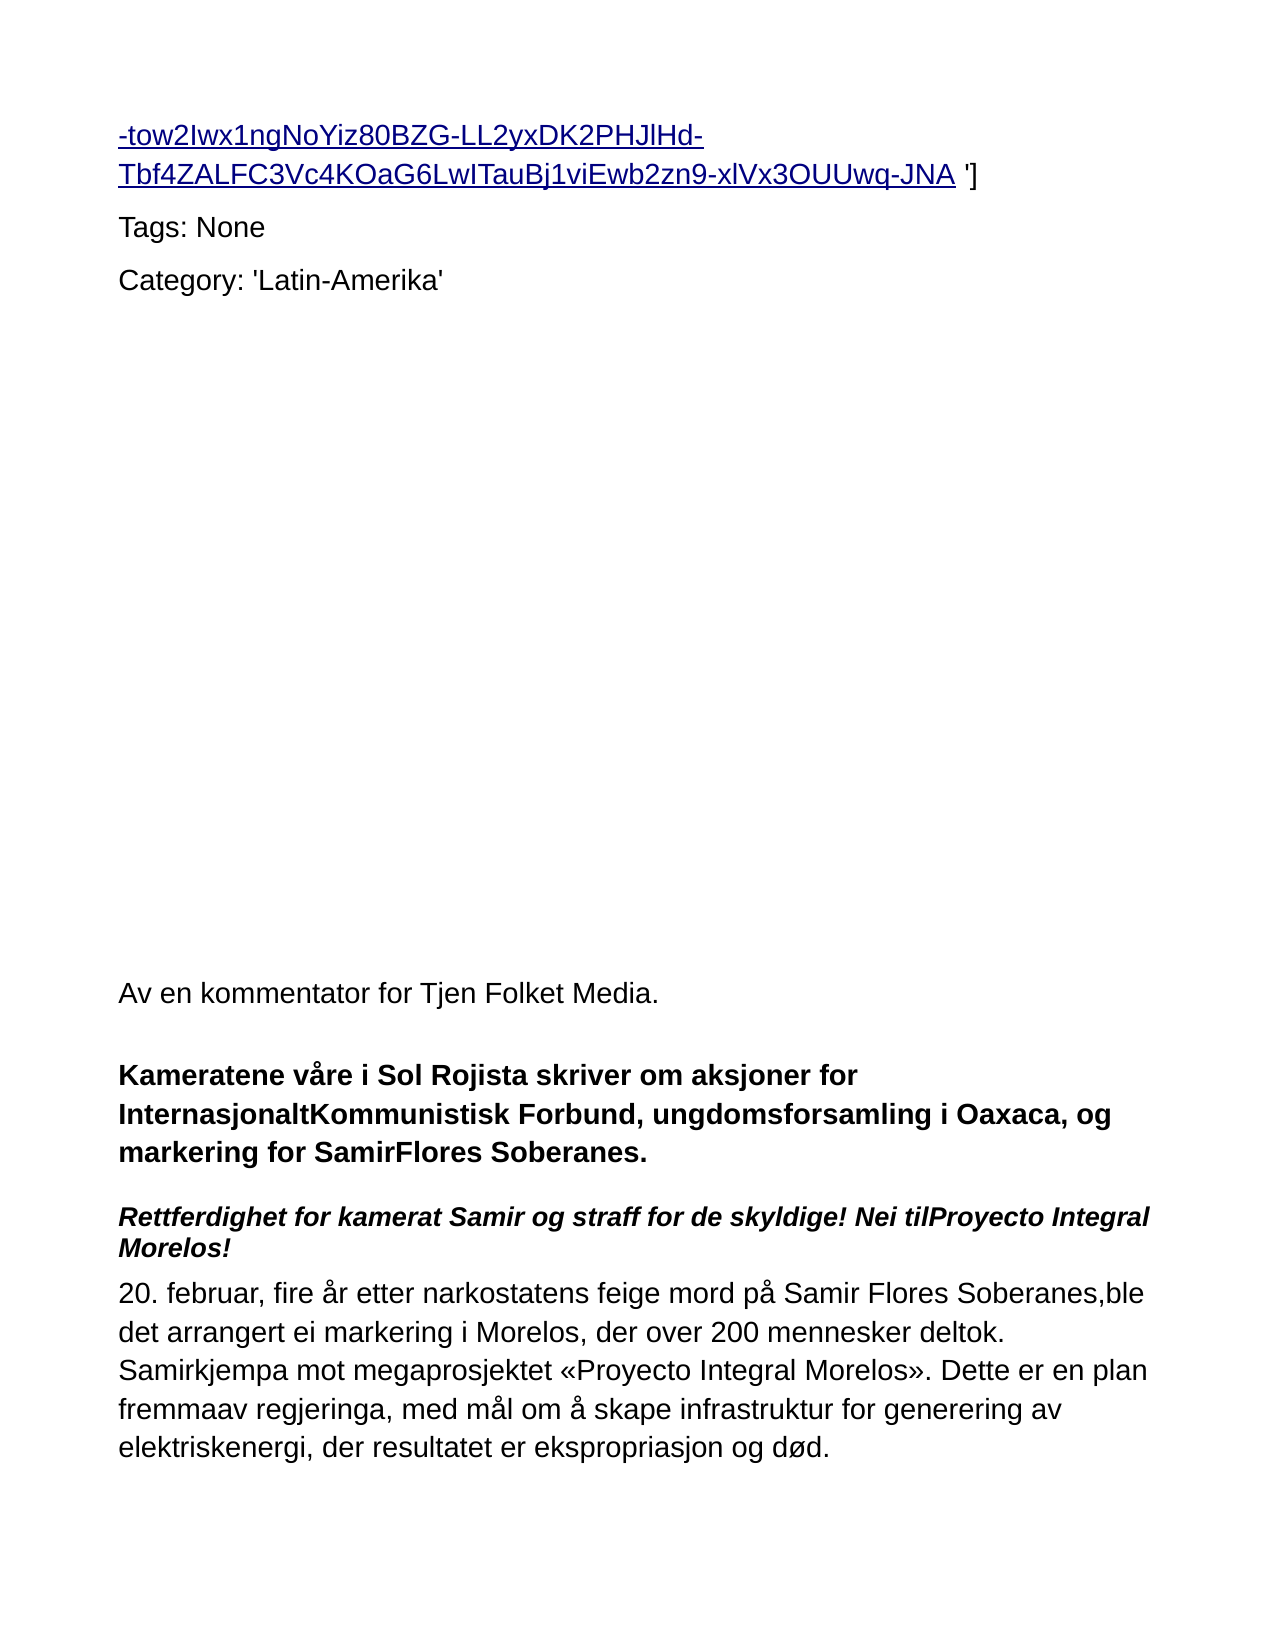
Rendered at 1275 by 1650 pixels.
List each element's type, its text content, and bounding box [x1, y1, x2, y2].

text tow2Iwx1ngNoYiz80BZG-LL2yxDK2PHJlHd-Tbf4ZALFC3Vc4KOaG6LwITauBj1viEwb2zn9-xlVx3OUUwq-JNA '] [118, 118, 1157, 190]
text Av en kommentator for Tjen Folket Media. [118, 976, 1157, 1010]
text Kameratene våre i Sol Rojista skriver om aksjoner for InternasjonaltKommunistisk Forbund, ungdomsforsamling i Oaxaca, og markering for SamirFlores Soberanes. [118, 1058, 1157, 1169]
text Category: 'Latin-Amerika' [118, 263, 1157, 296]
subtitle Rettferdighet for kamerat Samir og straff for de skyldige! Nei tilProyecto Integral Morelos! [118, 1201, 1157, 1263]
text 20. februar, fire år etter narkostatens feige mord på Samir Flores Soberanes,ble det arrangert ei markering i Morelos, der over 200 mennesker deltok. Samirkjempa mot megaprosjektet «Proyecto Integral Morelos». Dette er en plan fremmaav regjeringa, med mål om å skape infrastruktur for generering av elektriskenergi, der resultatet er ekspropriasjon og død. [118, 1276, 1157, 1464]
text Tags: None [118, 210, 1157, 243]
